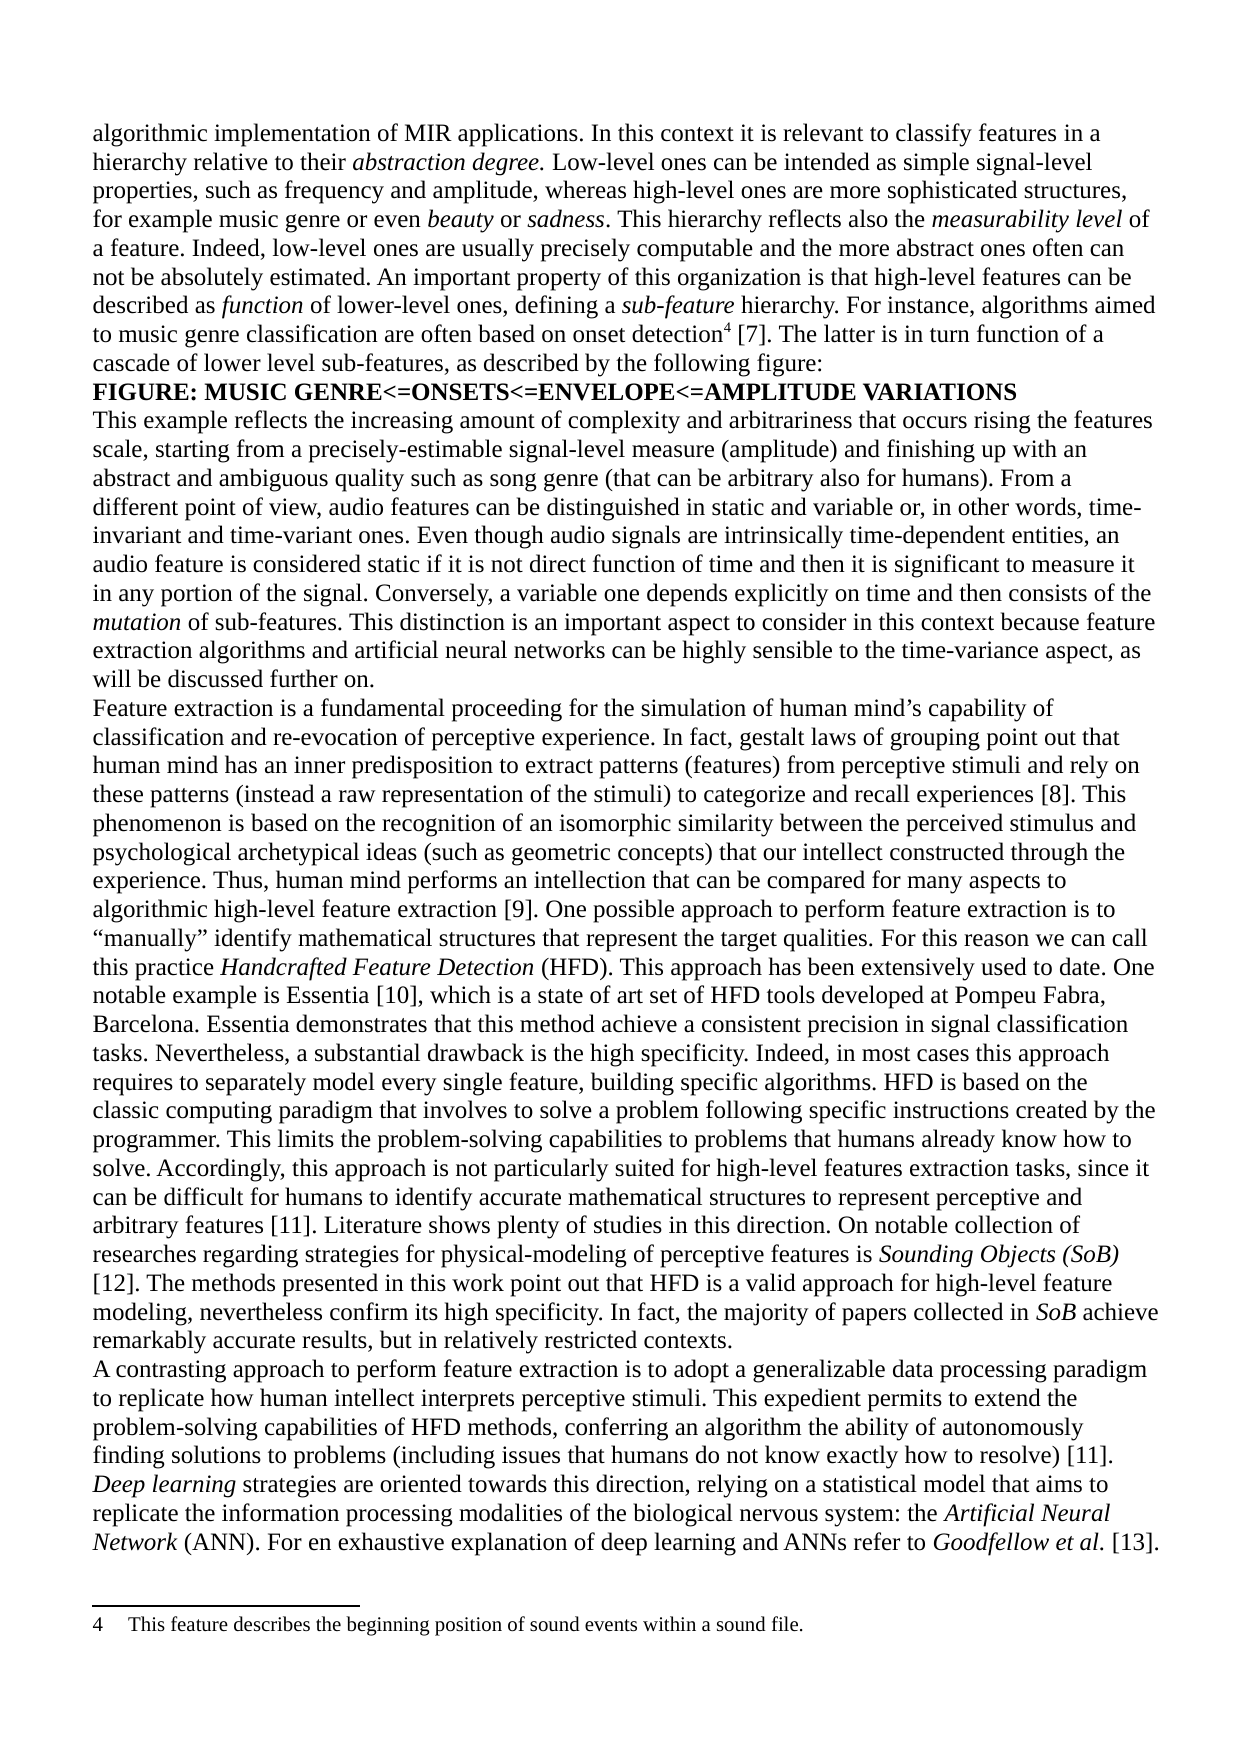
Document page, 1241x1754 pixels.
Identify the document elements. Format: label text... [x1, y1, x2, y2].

text This feature describes the beginning position of sound events within a sound file. [92, 1612, 1160, 1636]
text remarkably accurate results, but in relatively restricted contexts. [92, 1326, 1160, 1354]
text A contrasting approach to perform feature extraction is to adopt a generalizable data processing paradigm to replicate how human intellect interprets perceptive stimuli. This expedient permits to extend the problem-solving capabilities of HFD methods, conferring an algorithm the ability of autonomously finding solutions to problems (including issues that humans do not know exactly how to resolve) [11]. Deep learning strategies are oriented towards this direction, relying on a statistical model that aims to replicate the information processing modalities of the biological nervous system: the Artificial Neural Network (ANN). For en exhaustive explanation of deep learning and ANNs refer to Goodfellow et al. [13]. [92, 1354, 1160, 1556]
text This example reflects the increasing amount of complexity and arbitrariness that occurs rising the features scale, starting from a precisely-estimable signal-level measure (amplitude) and finishing up with an abstract and ambiguous quality such as song genre (that can be arbitrary also for humans). From a different point of view, audio features can be distinguished in static and variable or, in other words, time-invariant and time-variant ones. Even though audio signals are intrinsically time-dependent entities, an audio feature is considered static if it is not direct function of time and then it is significant to measure it in any portion of the signal. Conversely, a variable one depends explicitly on time and then consists of the mutation of sub-features. This distinction is an important aspect to consider in this context because feature extraction algorithms and artificial neural networks can be highly sensible to the time-variance aspect, as will be discussed further on. [92, 406, 1160, 693]
text FIGURE: MUSIC GENRE<=ONSETS<=ENVELOPE<=AMPLITUDE VARIATIONS [92, 377, 1160, 406]
text algorithmic implementation of MIR applications. In this context it is relevant to classify features in a hierarchy relative to their abstraction degree. Low-level ones can be intended as simple signal-level properties, such as frequency and amplitude, whereas high-level ones are more sophisticated structures, for example music genre or even beauty or sadness. This hierarchy reflects also the measurability level of a feature. Indeed, low-level ones are usually precisely computable and the more abstract ones often can not be absolutely estimated. An important property of this organization is that high-level features can be described as function of lower-level ones, defining a sub-feature hierarchy. For instance, algorithms aimed to music genre classification are often based on onset detection [7]. The latter is in turn function of a cascade of lower level sub-features, as described by the following figure: [92, 118, 1160, 377]
text Feature extraction is a fundamental proceeding for the simulation of human mind’s capability of classification and re-evocation of perceptive experience. In fact, gestalt laws of grouping point out that human mind has an inner predisposition to extract patterns (features) from perceptive stimuli and rely on these patterns (instead a raw representation of the stimuli) to categorize and recall experiences [8]. This phenomenon is based on the recognition of an isomorphic similarity between the perceived stimulus and psychological archetypical ideas (such as geometric concepts) that our intellect constructed through the experience. Thus, human mind performs an intellection that can be compared for many aspects to algorithmic high-level feature extraction [9]. One possible approach to perform feature extraction is to “manually” identify mathematical structures that represent the target qualities. For this reason we can call this practice Handcrafted Feature Detection (HFD). This approach has been extensively used to date. One notable example is Essentia [10], which is a state of art set of HFD tools developed at Pompeu Fabra, Barcelona. Essentia demonstrates that this method achieve a consistent precision in signal classification tasks. Nevertheless, a substantial drawback is the high specificity. Indeed, in most cases this approach requires to separately model every single feature, building specific algorithms. HFD is based on the classic computing paradigm that involves to solve a problem following specific instructions created by the programmer. This limits the problem-solving capabilities to problems that humans already know how to solve. Accordingly, this approach is not particularly suited for high-level features extraction tasks, since it can be difficult for humans to identify accurate mathematical structures to represent perceptive and arbitrary features [11]. Literature shows plenty of studies in this direction. On notable collection of researches regarding strategies for physical-modeling of perceptive features is Sounding Objects (SoB) [12]. The methods presented in this work point out that HFD is a valid approach for high-level feature modeling, nevertheless confirm its high specificity. In fact, the majority of papers collected in SoB achieve [92, 693, 1160, 1326]
